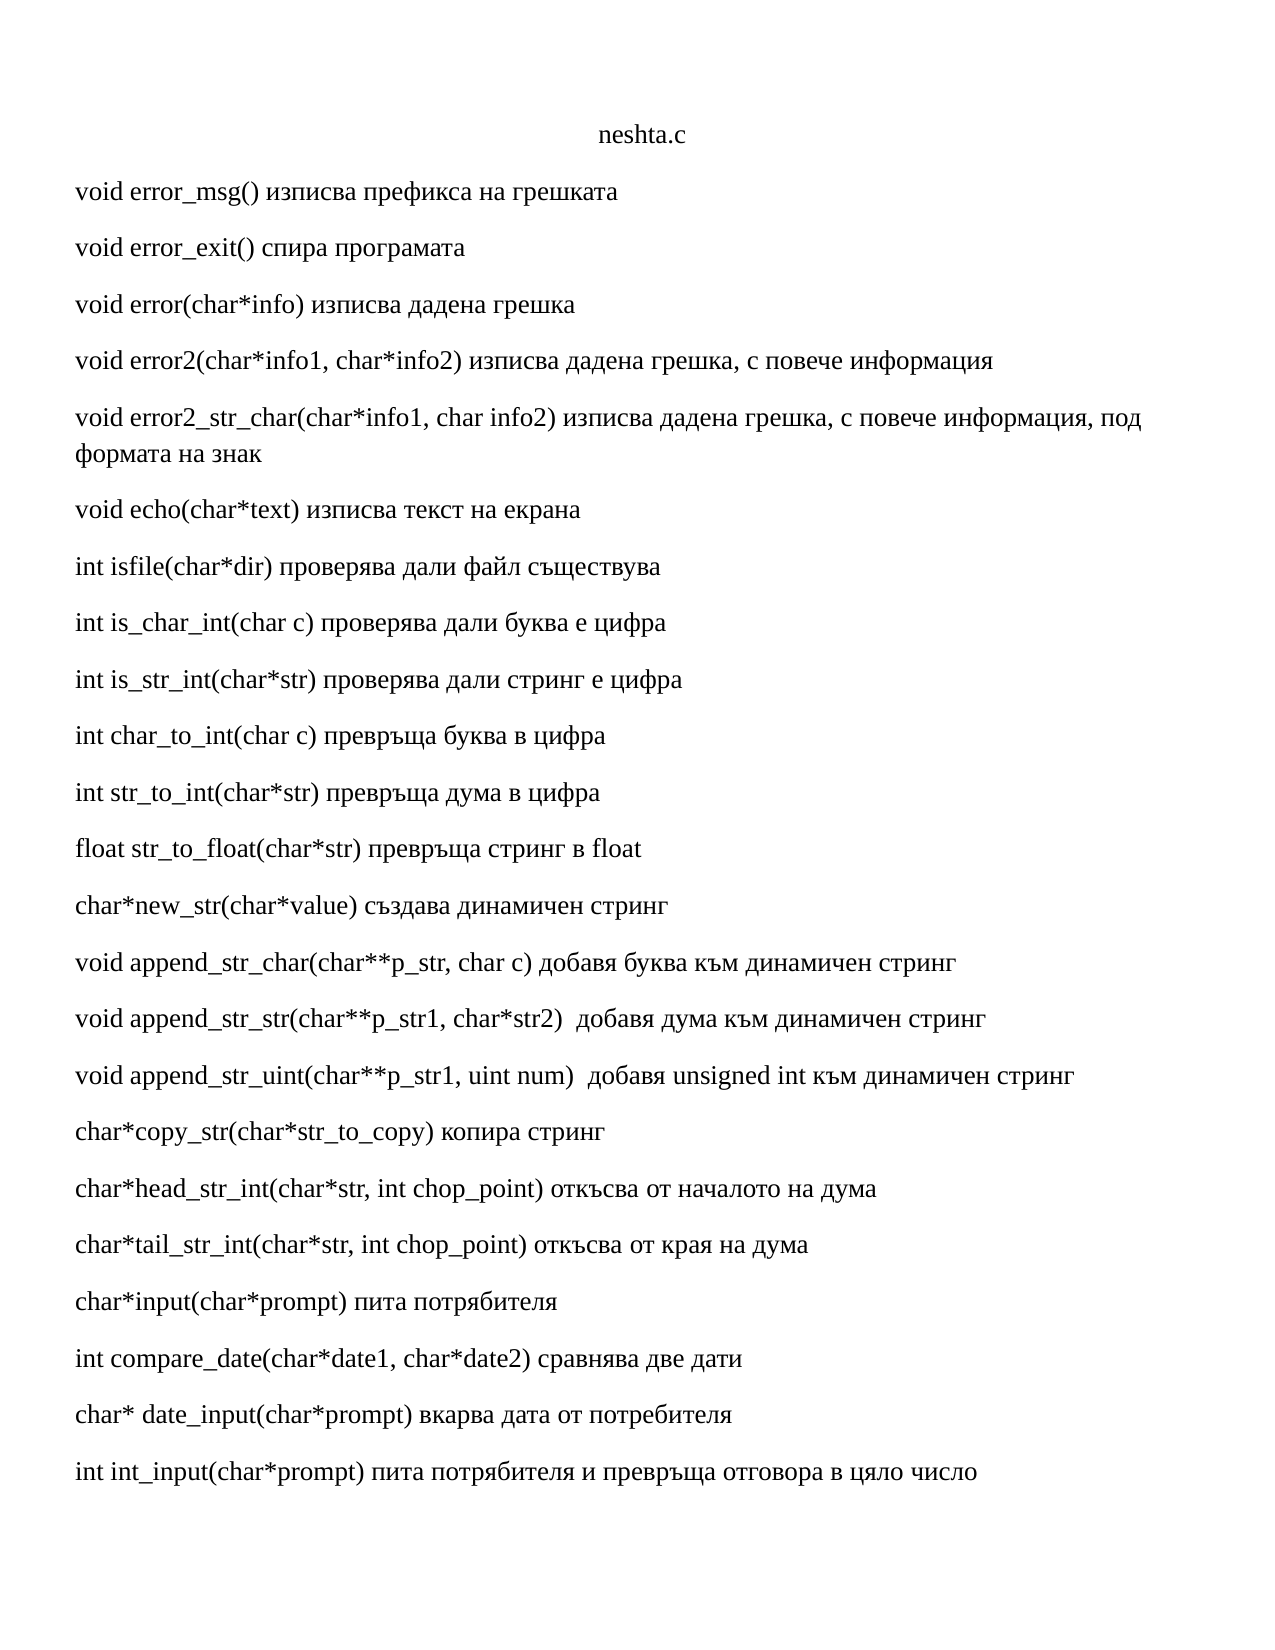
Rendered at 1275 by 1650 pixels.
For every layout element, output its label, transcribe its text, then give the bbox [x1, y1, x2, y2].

text int isfile(char*dir) проверява дали файл съществува [75, 550, 1209, 581]
text char*tail_str_int(char*str, int chop_point) откъсва от края на дума [75, 1228, 1209, 1260]
text char*input(char*prompt) пита потрябителя [75, 1285, 1209, 1316]
text void error_exit() спира програмата [75, 231, 1209, 262]
text int char_to_int(char c) превръща буква в цифра [75, 719, 1209, 751]
text void append_str_str(char**p_str1, char*str2) добавя дума към динамичен стринг [75, 1002, 1209, 1033]
text int str_to_int(char*str) превръща дума в цифра [75, 776, 1209, 807]
text void error2(char*info1, char*info2) изписва дадена грешка, с повече информация [75, 344, 1209, 376]
text char*new_str(char*value) създава динамичен стринг [75, 889, 1209, 920]
text neshta.c [75, 118, 1209, 149]
text char*copy_str(char*str_to_copy) копира стринг [75, 1115, 1209, 1147]
text void error2_str_char(char*info1, char info2) изписва дадена грешка, с повече информация, под формата на знак [75, 401, 1209, 468]
text int is_str_int(char*str) проверява дали стринг е цифра [75, 663, 1209, 694]
text void error(char*info) изписва дадена грешка [75, 288, 1209, 319]
text int int_input(char*prompt) пита потрябителя и превръща отговора в цяло число [75, 1455, 1209, 1486]
text void echo(char*text) изписва текст на екрана [75, 493, 1209, 524]
text char*head_str_int(char*str, int chop_point) откъсва от началото на дума [75, 1172, 1209, 1203]
text float str_to_float(char*str) превръща стринг в float [75, 833, 1209, 864]
text char* date_input(char*prompt) вкарва дата от потребителя [75, 1398, 1209, 1429]
text void append_str_char(char**p_str, char c) добавя буква към динамичен стринг [75, 946, 1209, 977]
text void error_msg() изписва префикса на грешката [75, 175, 1209, 206]
text int is_char_int(char c) проверява дали буква е цифра [75, 606, 1209, 637]
text int compare_date(char*date1, char*date2) сравнява две дати [75, 1342, 1209, 1373]
text void append_str_uint(char**p_str1, uint num) добавя unsigned int към динамичен стринг [75, 1059, 1209, 1090]
